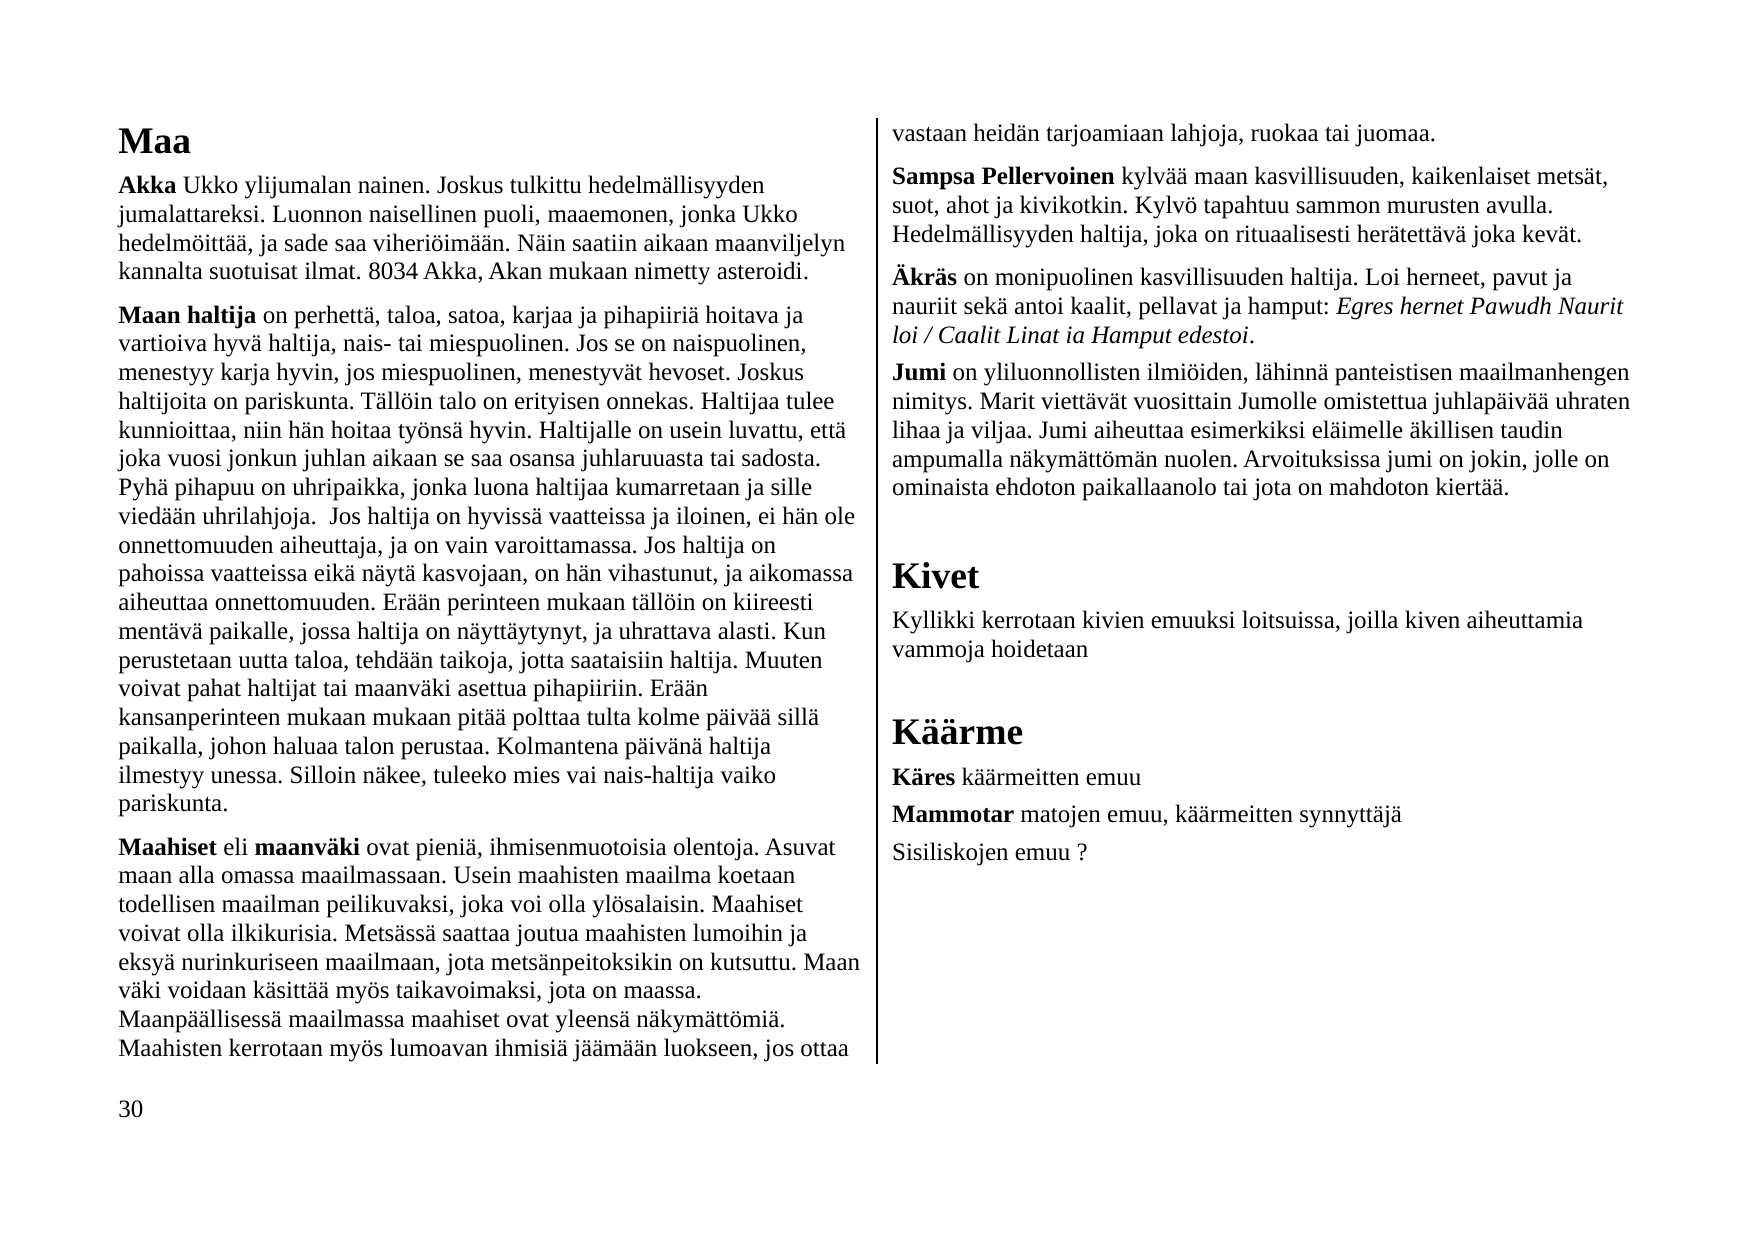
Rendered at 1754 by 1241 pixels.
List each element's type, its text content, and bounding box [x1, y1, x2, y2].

text Sisiliskojen emuu ? [892, 837, 1635, 866]
text Jumi on yliluonnollisten ilmiöiden, lähinnä panteistisen maailmanhengen nimitys. Marit viettävät vuosittain Jumolle omistettua juhlapäivää uhraten lihaa ja viljaa. Jumi aiheuttaa esimerkiksi eläimelle äkillisen taudin ampumalla näkymättömän nuolen. Arvoituksissa jumi on jokin, jolle on ominaista ehdoton paikallaanolo tai jota on mahdoton kiertää. [892, 357, 1635, 501]
text Kyllikki kerrotaan kivien emuuksi loitsuissa, joilla kiven aiheuttamia vammoja hoidetaan [892, 606, 1635, 663]
text Sampsa Pellervoinen kylvää maan kasvillisuuden, kaikenlaiset metsät, suot, ahot ja kivikotkin. Kylvö tapahtuu sammon murusten avulla. Hedelmällisyyden haltija, joka on rituaalisesti herätettävä joka kevät. [892, 161, 1635, 248]
text Mammotar matojen emuu, käärmeitten synnyttäjä [892, 799, 1635, 828]
text Äkräs on monipuolinen kasvillisuuden haltija. Loi herneet, pavut ja nauriit sekä antoi kaalit, pellavat ja hamput: Egres hernet Pawudh Naurit loi / Caalit Linat ia Hamput edestoi. [892, 262, 1635, 348]
text Maahiset eli maanväki ovat pieniä, ihmisenmuotoisia olentoja. Asuvat maan alla omassa maailmassaan. Usein maahisten maailma koetaan todellisen maailman peilikuvaksi, joka voi olla ylösalaisin. Maahiset voivat olla ilkikurisia. Metsässä saattaa joutua maahisten lumoihin ja eksyä nurinkuriseen maailmaan, jota metsänpeitoksikin on kutsuttu. Maan väki voidaan käsittää myös taikavoimaksi, jota on maassa. Maanpäällisessä maailmassa maahiset ovat yleensä näkymättömiä. Maahisten kerrotaan myös lumoavan ihmisiä jäämään luokseen, jos ottaa [118, 832, 862, 1062]
text Käres käärmeitten emuu [892, 762, 1635, 791]
text Käärme [892, 710, 1635, 753]
text Akka Ukko ylijumalan nainen. Joskus tulkittu hedelmällisyyden jumalattareksi. Luonnon naisellinen puoli, maaemonen, jonka Ukko hedelmöittää, ja sade saa viheriöimään. Näin saatiin aikaan maanviljelyn kannalta suotuisat ilmat. 8034 Akka, Akan mukaan nimetty asteroidi. [118, 170, 862, 285]
text Maan haltija on perhettä, taloa, satoa, karjaa ja pihapiiriä hoitava ja vartioiva hyvä haltija, nais- tai miespuolinen. Jos se on naispuolinen, menestyy karja hyvin, jos miespuolinen, menestyvät hevoset. Joskus haltijoita on pariskunta. Tällöin talo on erityisen onnekas. Haltijaa tulee kunnioittaa, niin hän hoitaa työnsä hyvin. Haltijalle on usein luvattu, että joka vuosi jonkun juhlan aikaan se saa osansa juhlaruuasta tai sadosta. Pyhä pihapuu on uhripaikka, jonka luona haltijaa kumarretaan ja sille viedään uhrilahjoja. Jos haltija on hyvissä vaatteissa ja iloinen, ei hän ole onnettomuuden aiheuttaja, ja on vain varoittamassa. Jos haltija on pahoissa vaatteissa eikä näytä kasvojaan, on hän vihastunut, ja aikomassa aiheuttaa onnettomuuden. Erään perinteen mukaan tällöin on kiireesti mentävä paikalle, jossa haltija on näyttäytynyt, ja uhrattava alasti. Kun perustetaan uutta taloa, tehdään taikoja, jotta saataisiin haltija. Muuten voivat pahat haltijat tai maanväki asettua pihapiiriin. Erään kansanperinteen mukaan mukaan pitää polttaa tulta kolme päivää sillä paikalla, johon haluaa talon perustaa. Kolmantena päivänä haltija ilmestyy unessa. Silloin näkee, tuleeko mies vai nais-haltija vaiko pariskunta. [118, 300, 862, 817]
subtitle Maa [118, 118, 862, 161]
text Kivet [892, 553, 1635, 597]
text vastaan heidän tarjoamiaan lahjoja, ruokaa tai juomaa. [892, 118, 1635, 147]
